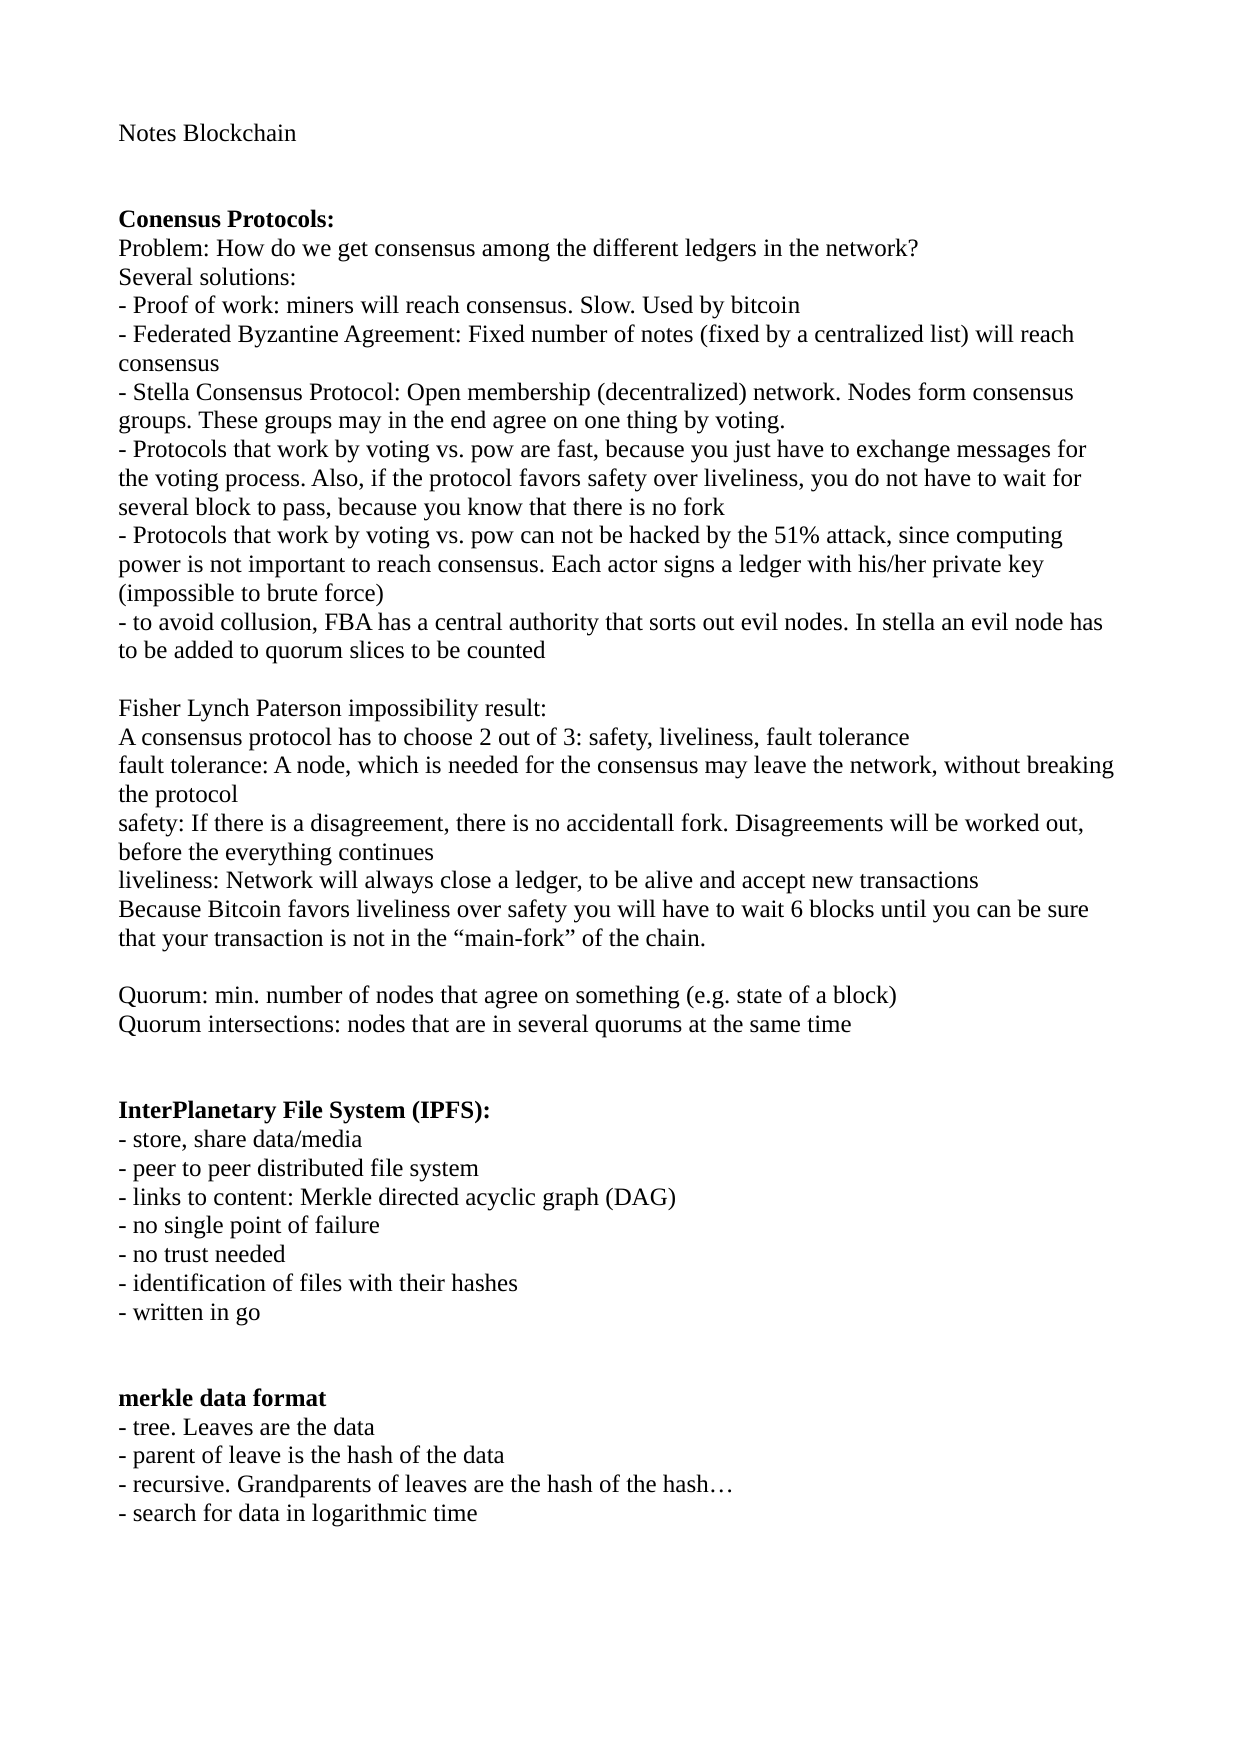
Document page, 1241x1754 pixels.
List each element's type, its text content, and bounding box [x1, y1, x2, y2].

text Fisher Lynch Paterson impossibility result: [118, 693, 1122, 722]
text - tree. Leaves are the data [118, 1412, 1122, 1441]
text - Protocols that work by voting vs. pow can not be hacked by the 51% attack, since computing power is not important to reach consensus. Each actor signs a ledger with his/her private key (impossible to brute force) [118, 521, 1122, 607]
text - store, share data/media [118, 1124, 1122, 1153]
text Several solutions: [118, 262, 1122, 291]
text - recursive. Grandparents of leaves are the hash of the hash… [118, 1469, 1122, 1498]
text - links to content: Merkle directed acyclic graph (DAG) [118, 1182, 1122, 1211]
text - no single point of failure [118, 1211, 1122, 1239]
text - no trust needed [118, 1239, 1122, 1268]
text - Proof of work: miners will reach consensus. Slow. Used by bitcoin [118, 291, 1122, 319]
text - identification of files with their hashes [118, 1268, 1122, 1297]
text safety: If there is a disagreement, there is no accidentall fork. Disagreements will be worked out, before the everything continues [118, 808, 1122, 866]
text Because Bitcoin favors liveliness over safety you will have to wait 6 blocks until you can be sure that your transaction is not in the “main-fork” of the chain. [118, 894, 1122, 952]
text liveliness: Network will always close a ledger, to be alive and accept new transactions [118, 866, 1122, 894]
text - peer to peer distributed file system [118, 1153, 1122, 1182]
text Quorum intersections: nodes that are in several quorums at the same time [118, 1009, 1122, 1038]
text - search for data in logarithmic time [118, 1498, 1122, 1527]
text A consensus protocol has to choose 2 out of 3: safety, liveliness, fault tolerance [118, 722, 1122, 751]
text - Protocols that work by voting vs. pow are fast, because you just have to exchange messages for the voting process. Also, if the protocol favors safety over liveliness, you do not have to wait for several block to pass, because you know that there is no fork [118, 434, 1122, 521]
text - Stella Consensus Protocol: Open membership (decentralized) network. Nodes form consensus groups. These groups may in the end agree on one thing by voting. [118, 377, 1122, 434]
text merkle data format [118, 1383, 1122, 1412]
text - parent of leave is the hash of the data [118, 1441, 1122, 1469]
text - to avoid collusion, FBA has a central authority that sorts out evil nodes. In stella an evil node has to be added to quorum slices to be counted [118, 607, 1122, 664]
text Problem: How do we get consensus among the different ledgers in the network? [118, 233, 1122, 262]
text - written in go [118, 1297, 1122, 1326]
text InterPlanetary File System (IPFS): [118, 1096, 1122, 1124]
text fault tolerance: A node, which is needed for the consensus may leave the network, without breaking the protocol [118, 751, 1122, 808]
text Quorum: min. number of nodes that agree on something (e.g. state of a block) [118, 981, 1122, 1009]
text Conensus Protocols: [118, 204, 1122, 233]
text Notes Blockchain [118, 118, 1122, 147]
text - Federated Byzantine Agreement: Fixed number of notes (fixed by a centralized list) will reach consensus [118, 319, 1122, 377]
